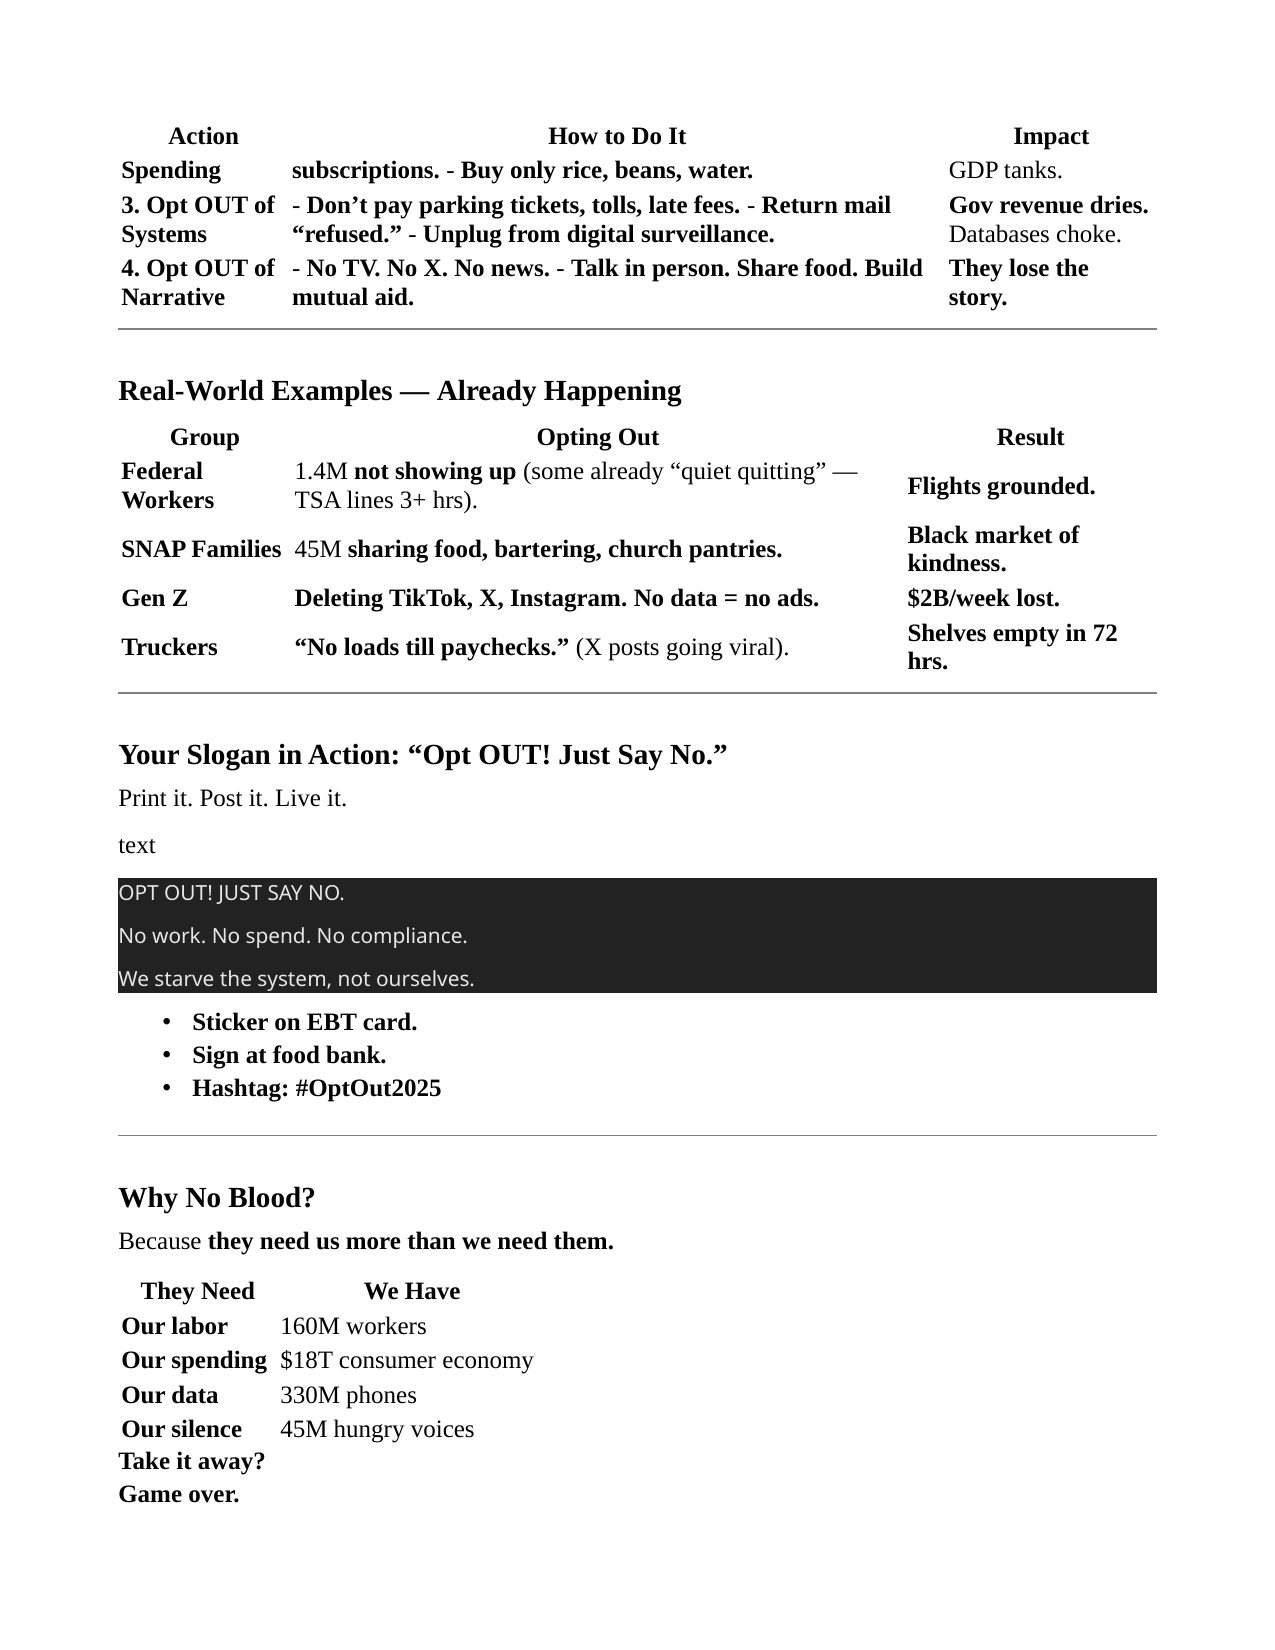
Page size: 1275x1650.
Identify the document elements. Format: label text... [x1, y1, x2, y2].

table_cell Federal Workers [118, 454, 291, 517]
subtitle Your Slogan in Action: “Opt OUT! Just Say No.” [118, 737, 1157, 770]
table_cell Our spending [118, 1343, 277, 1377]
table_cell Deleting TikTok, X, Instagram. No data = no ads. [291, 580, 904, 615]
table_cell 4. Opt OUT of Narrative [118, 251, 289, 314]
text Print it. Post it. Live it. [118, 783, 1157, 812]
text OPT OUT! JUST SAY NO. [118, 878, 1157, 907]
table_header Impact [946, 118, 1157, 153]
table_cell 3. Opt OUT of Systems [118, 187, 289, 251]
table_header How to Do It [289, 118, 946, 153]
table_header Result [904, 419, 1157, 453]
list Hashtag: #OptOut2025 [162, 1073, 1157, 1102]
table_cell Truckers [118, 615, 291, 678]
table_cell Spending [118, 153, 289, 187]
table_header They Need [118, 1273, 277, 1308]
text Take it away? Game over. [118, 1446, 1157, 1508]
table_cell Gov revenue dries. Databases choke. [946, 187, 1157, 251]
table_cell They lose the story. [946, 251, 1157, 314]
table_header Group [118, 419, 291, 453]
subtitle Why No Blood? [118, 1180, 1157, 1213]
table_header We Have [277, 1273, 547, 1308]
table_cell 160M workers [277, 1308, 547, 1342]
table_cell “No loads till paychecks.” (X posts going viral). [291, 615, 904, 678]
table_cell Our data [118, 1377, 277, 1412]
table_cell Our silence [118, 1412, 277, 1446]
table_cell SNAP Families [118, 517, 291, 580]
text text [118, 831, 1157, 859]
table_cell Flights grounded. [904, 454, 1157, 517]
subtitle Real-World Examples — Already Happening [118, 373, 1157, 406]
list Sign at food bank. [162, 1040, 1157, 1069]
table_cell - No TV. No X. No news. - Talk in person. Share food. Build mutual aid. [289, 251, 946, 314]
table_cell Black market of kindness. [904, 517, 1157, 580]
table_cell $2B/week lost. [904, 580, 1157, 615]
table_cell $18T consumer economy [277, 1343, 547, 1377]
table_header Opting Out [291, 419, 904, 453]
table_cell 45M sharing food, bartering, church pantries. [291, 517, 904, 580]
text We starve the system, not ourselves. [118, 964, 1157, 993]
table_cell 45M hungry voices [277, 1412, 547, 1446]
table_cell Shelves empty in 72 hrs. [904, 615, 1157, 678]
text No work. No spend. No compliance. [118, 921, 1157, 949]
table_header Action [118, 118, 289, 153]
table_cell 330M phones [277, 1377, 547, 1412]
table_cell 1.4M not showing up (some already “quiet quitting” — TSA lines 3+ hrs). [291, 454, 904, 517]
table_cell - Don’t pay parking tickets, tolls, late fees. - Return mail “refused.” - Unplug from digital surveillance. [289, 187, 946, 251]
table_cell GDP tanks. [946, 153, 1157, 187]
table_cell Gen Z [118, 580, 291, 615]
text Because they need us more than we need them. [118, 1226, 1157, 1254]
table_cell subscriptions. - Buy only rice, beans, water. [289, 153, 946, 187]
table_cell Our labor [118, 1308, 277, 1342]
list Sticker on EBT card. [162, 1007, 1157, 1036]
